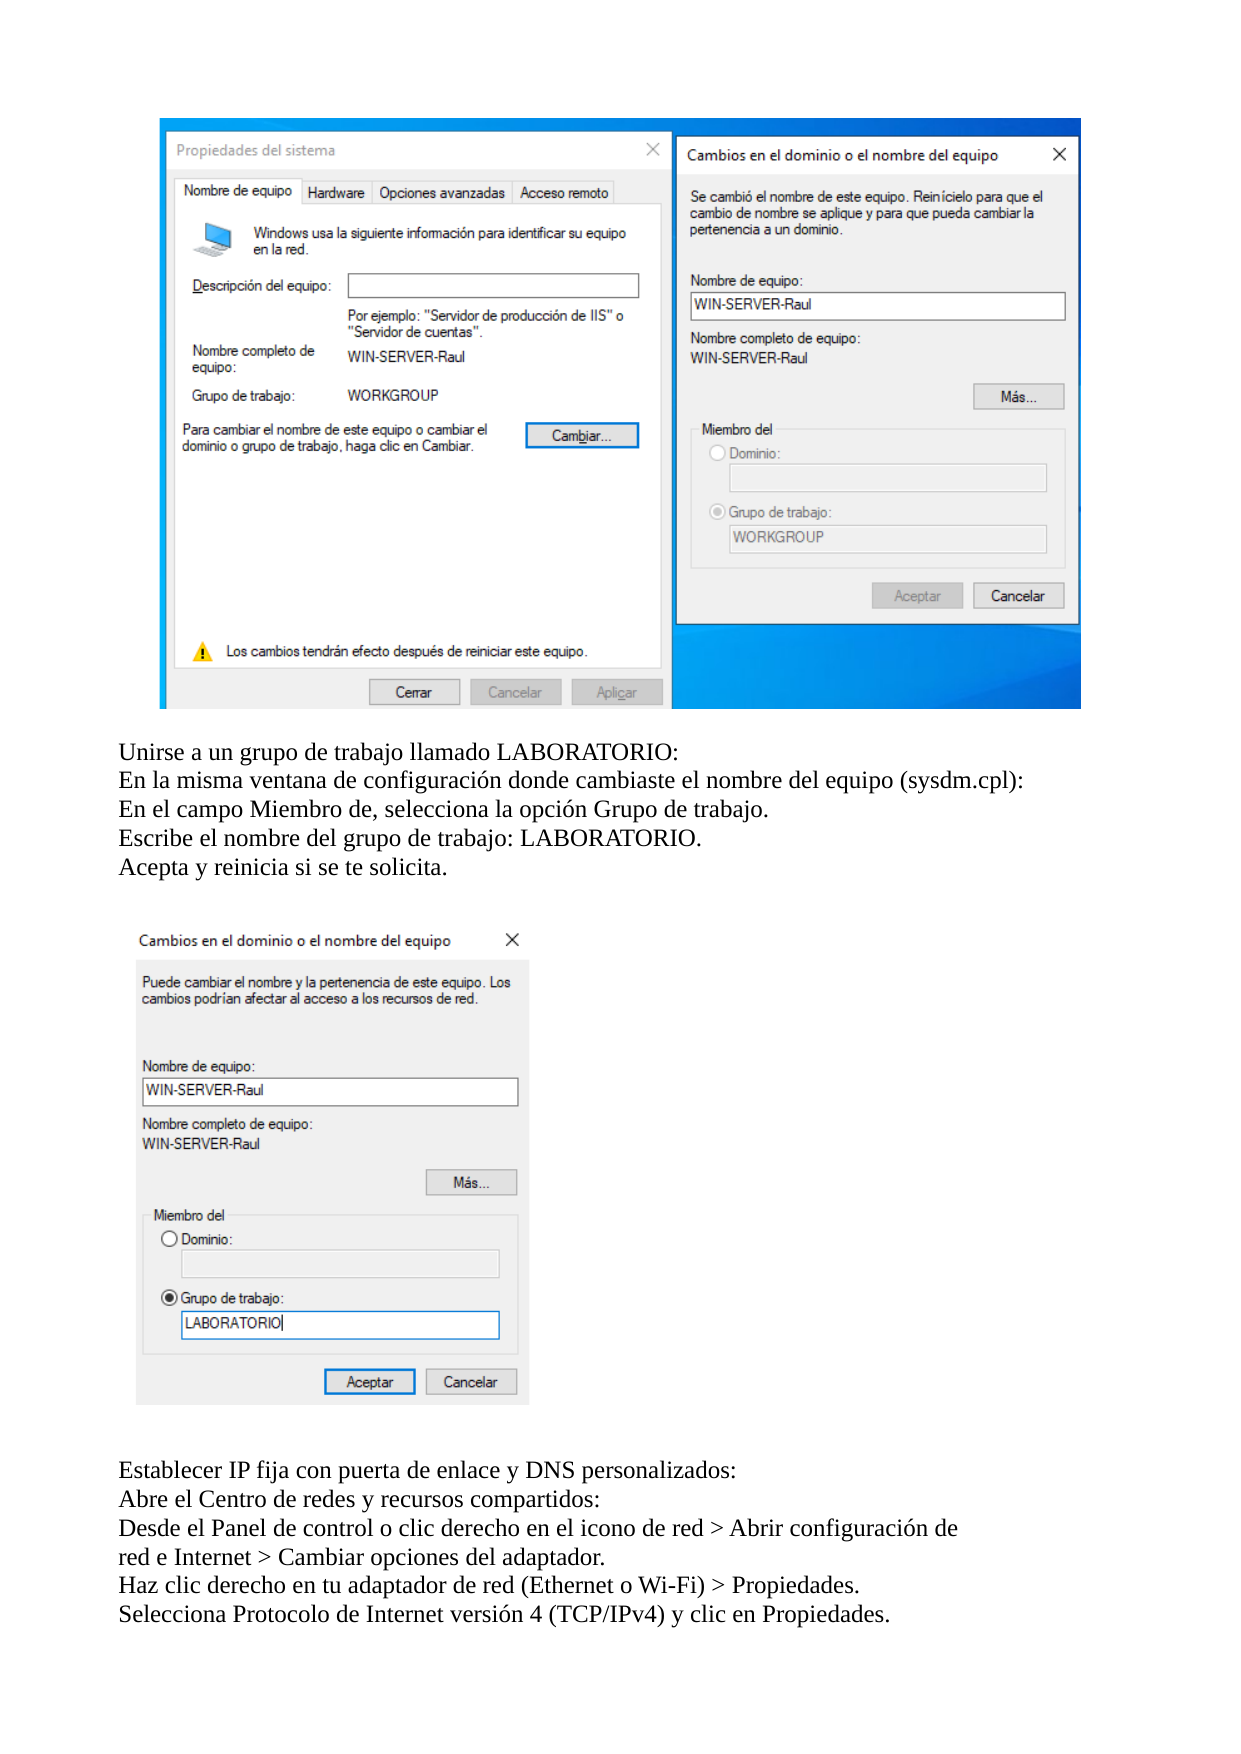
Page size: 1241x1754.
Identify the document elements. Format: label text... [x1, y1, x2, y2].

text Haz clic derecho en tu adaptador de red (Ethernet o Wi-Fi) > Propiedades. [118, 1571, 1122, 1599]
text Escribe el nombre del grupo de trabajo: LABORATORIO. [118, 823, 1122, 852]
text En la misma ventana de configuración donde cambiaste el nombre del equipo (sysdm.cpl): [118, 766, 1122, 794]
text En el campo Miembro de, selecciona la opción Grupo de trabajo. [118, 794, 1122, 823]
picture [166, 118, 1081, 709]
picture [135, 926, 530, 1405]
text Abre el Centro de redes y recursos compartidos: [118, 1484, 1122, 1513]
text Acepta y reinicia si se te solicita. [118, 852, 1122, 881]
text Selecciona Protocolo de Internet versión 4 (TCP/IPv4) y clic en Propiedades. [118, 1599, 1122, 1628]
text Desde el Panel de control o clic derecho en el icono de red > Abrir configuración de [118, 1513, 1122, 1542]
text Establecer IP fija con puerta de enlace y DNS personalizados: [118, 1456, 1122, 1484]
text red e Internet > Cambiar opciones del adaptador. [118, 1542, 1122, 1571]
text Unirse a un grupo de trabajo llamado LABORATORIO: [118, 737, 1122, 766]
